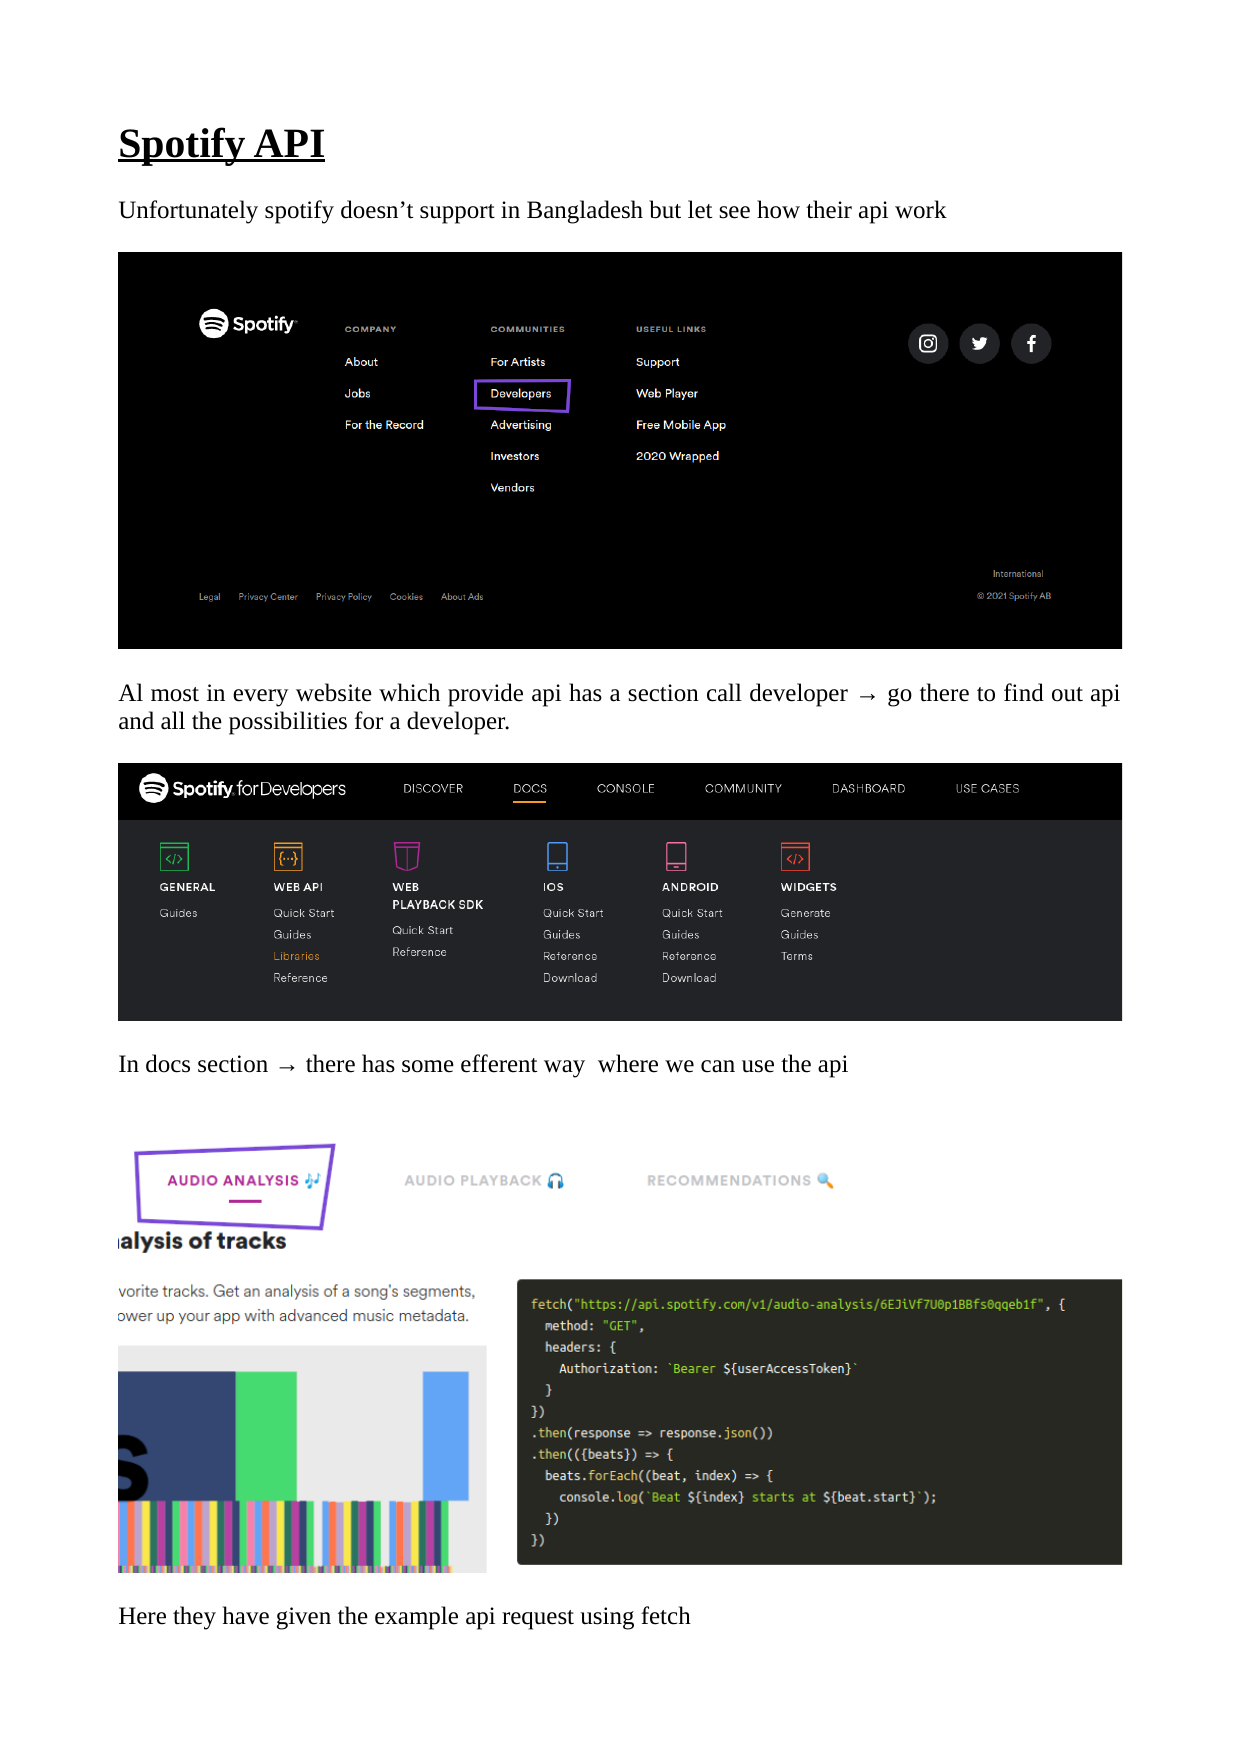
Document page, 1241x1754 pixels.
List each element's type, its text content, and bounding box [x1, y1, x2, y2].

picture [118, 252, 1123, 649]
text In docs section → there has some efferent way where we can use the api [118, 1049, 1122, 1078]
text Spotify API [118, 118, 1122, 166]
text Here they have given the example api request using fetch [118, 1601, 1122, 1630]
text Al most in every website which provide api has a section call developer → go there to find out api and all the possibilities for a developer. [118, 678, 1122, 735]
text Unfortunately spotify doesn’t support in Bangladesh but let see how their api work [118, 195, 1122, 223]
picture [118, 1106, 1123, 1573]
picture [118, 763, 1123, 1021]
